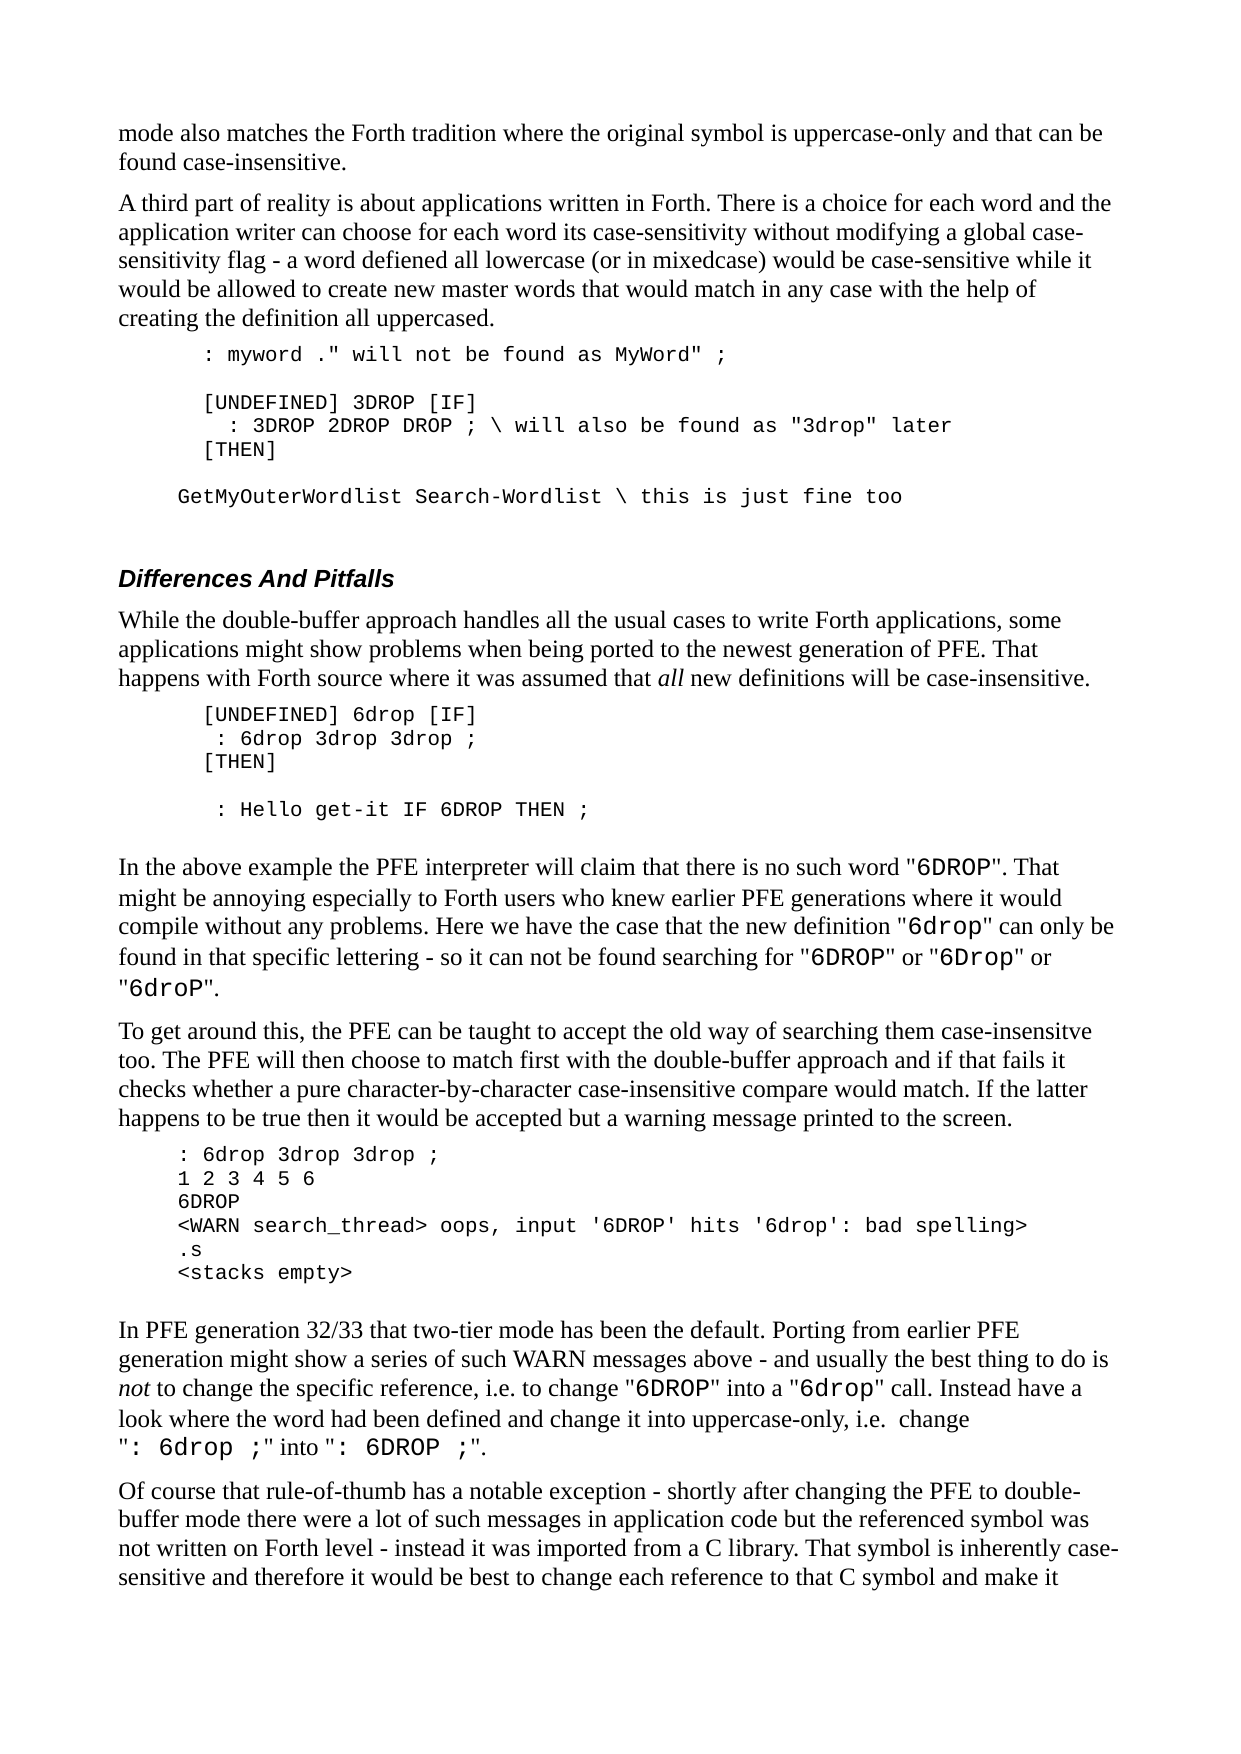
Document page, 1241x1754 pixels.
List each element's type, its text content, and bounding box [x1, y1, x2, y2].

text A third part of reality is about applications written in Forth. There is a choice for each word and the application writer can choose for each word its case-sensitivity without modifying a global case-sensitivity flag - a word defiened all lowercase (or in mixedcase) would be case-sensitive while it would be allowed to create new master words that would match in any case with the help of creating the definition all uppercased. [118, 188, 1122, 332]
text mode also matches the Forth tradition where the original symbol is uppercase-only and that can be found case-insensitive. [118, 118, 1122, 176]
text To get around this, the PFE can be taught to accept the old way of searching them case-insensitve too. The PFE will then choose to match first with the double-buffer approach and if that fails it checks whether a pure character-by-character case-insensitive compare would match. If the latter happens to be true then it would be accepted but a warning message printed to the screen. [118, 1016, 1122, 1131]
text [UNDEFINED] 6drop [IF] : 6drop 3drop 3drop ; [THEN] : Hello get-it IF 6DROP THEN ; [177, 704, 1063, 822]
text While the double-buffer approach handles all the usual cases to write Forth applications, some applications might show problems when being ported to the newest generation of PFE. That happens with Forth source where it was assumed that all new definitions will be case-insensitive. [118, 605, 1122, 692]
text Of course that rule-of-thumb has a notable exception - shortly after changing the PFE to double-buffer mode there were a lot of such messages in application code but the referenced symbol was not written on Forth level - instead it was imported from a C library. That symbol is inherently case-sensitive and therefore it would be best to change each reference to that C symbol and make it [118, 1476, 1122, 1591]
text In PFE generation 32/33 that two-tier mode has been the default. Porting from earlier PFE generation might show a series of such WARN messages above - and usually the best thing to do is not to change the specific reference, i.e. to change "6DROP" into a "6drop" call. Instead have a look where the word had been defined and change it into uppercase-only, i.e. change ": 6drop ;" into ": 6DROP ;". [118, 1315, 1122, 1463]
text : 6drop 3drop 3drop ; 1 2 3 4 5 6 6DROP <WARN search_thread> oops, input '6DROP' hits '6drop': bad spelling> .s <stacks empty> [177, 1144, 1063, 1286]
text In the above example the PFE interpreter will claim that there is no such word "6DROP". That might be annoying especially to Forth users who knew earlier PFE generations where it would compile without any problems. Here we have the case that the new definition "6drop" can only be found in that specific lettering - so it can not be found searching for "6DROP" or "6Drop" or "6droP". [118, 852, 1122, 1004]
subtitle Differences And Pitfalls [118, 564, 1122, 593]
text : myword ." will not be found as MyWord" ; [UNDEFINED] 3DROP [IF] : 3DROP 2DROP DROP ; \ will also be found as "3drop" later [THEN] GetMyOuterWordlist Search-Wordlist \ this is just fine too [177, 344, 1063, 510]
